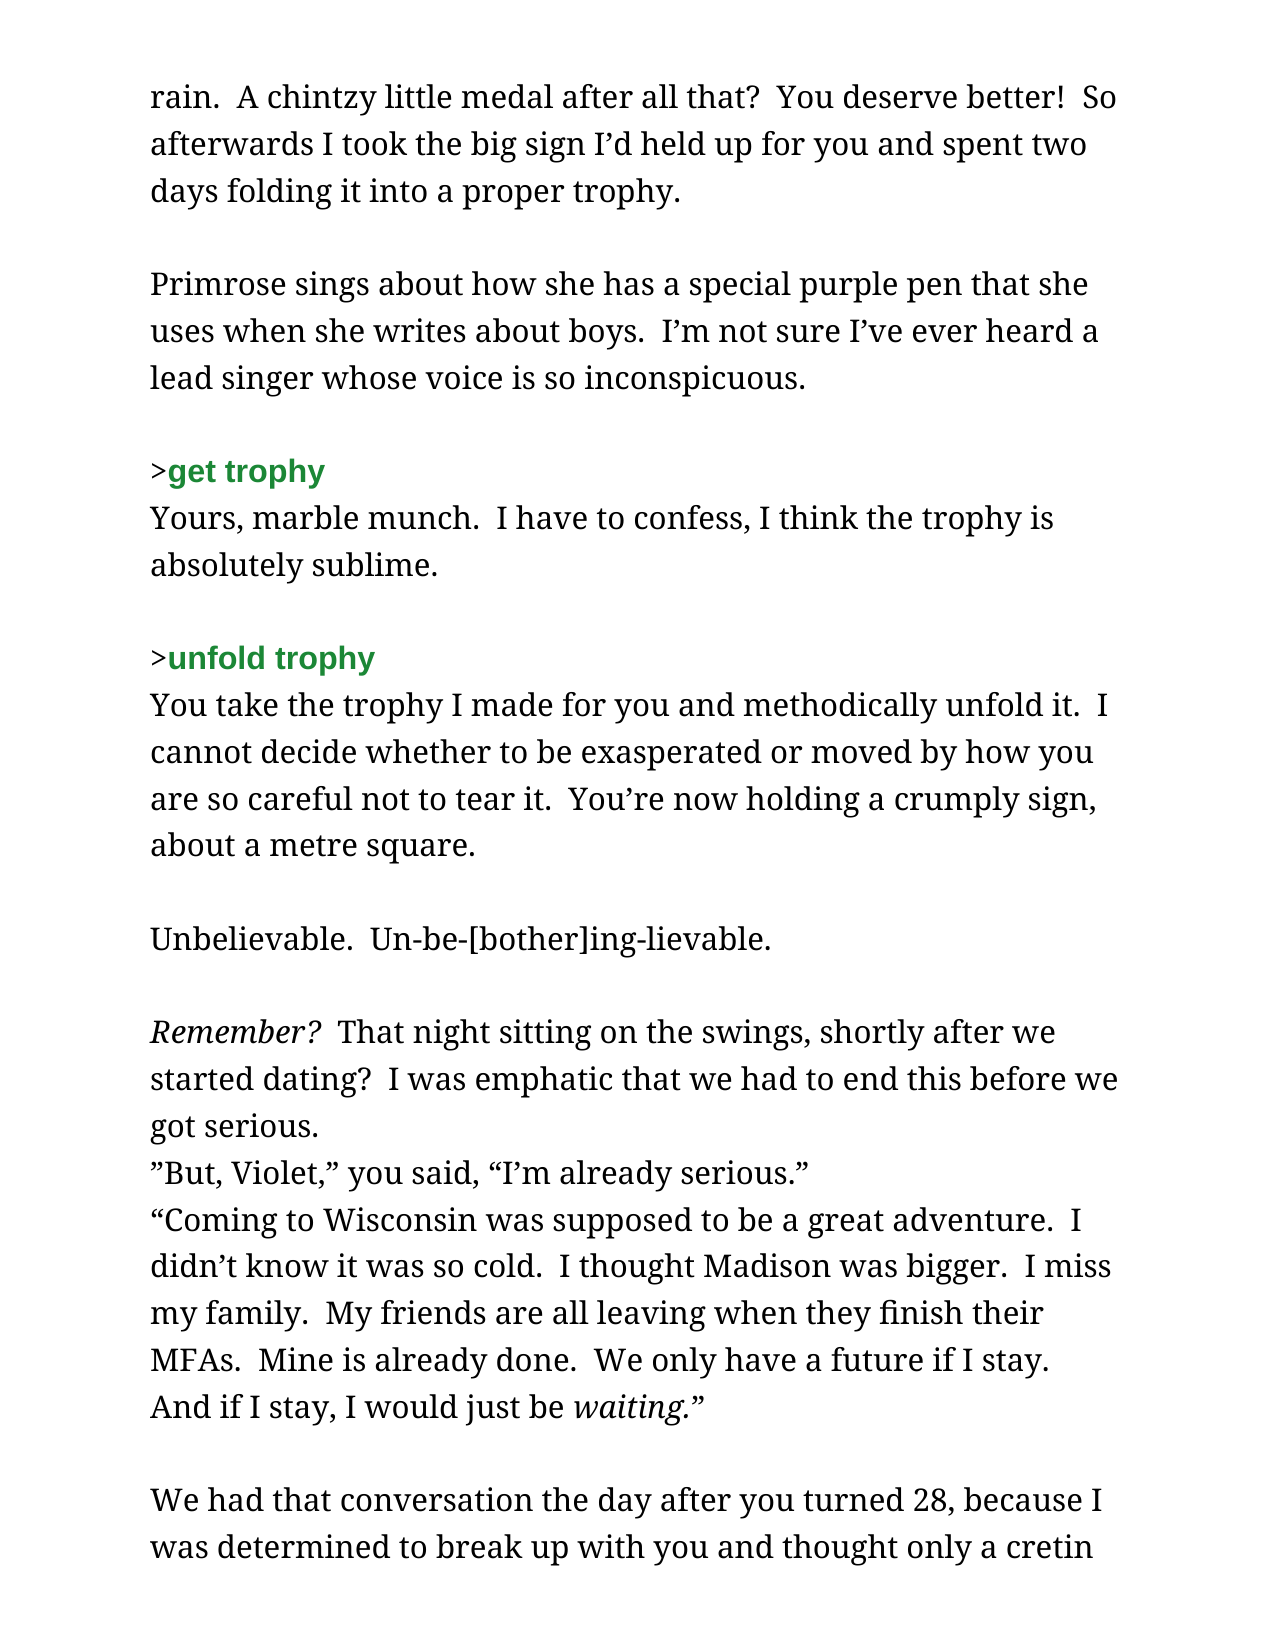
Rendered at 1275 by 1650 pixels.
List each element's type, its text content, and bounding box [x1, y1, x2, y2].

text We had that conversation the day after you turned 28, because I was determined to break up with you and thought only a cretin [150, 1478, 1125, 1567]
text rain. A chintzy little medal after all that? You deserve better! So afterwards I took the big sign I’d held up for you and spent two days folding it into a proper trophy. [150, 75, 1125, 211]
text Unbelievable. Un-be-[bother]ing-lievable. [150, 917, 1125, 959]
text Yours, marble munch. I have to confess, I think the trophy is absolutely sublime. [150, 496, 1125, 585]
text >unfold trophy [150, 636, 1125, 679]
text >get trophy [150, 449, 1125, 492]
text Remember? That night sitting on the swings, shortly after we started dating? I was emphatic that we had to end this before we got serious. [150, 1010, 1125, 1147]
text “Coming to Wisconsin was supposed to be a great adventure. I didn’t know it was so cold. I thought Madison was bigger. I miss my family. My friends are all leaving when they finish their MFAs. Mine is already done. We only have a future if I stay. And if I stay, I would just be waiting.” [150, 1197, 1125, 1427]
text You take the trophy I made for you and methodically unfold it. I cannot decide whether to be exasperated or moved by how you are so careful not to tear it. You’re now holding a crumply sign, about a metre square. [150, 683, 1125, 866]
text Primrose sings about how she has a special purple pen that she uses when she writes about boys. I’m not sure I’ve ever heard a lead singer whose voice is so inconspicuous. [150, 262, 1125, 398]
text ”But, Violet,” you said, “I’m already serious.” [150, 1151, 1125, 1193]
